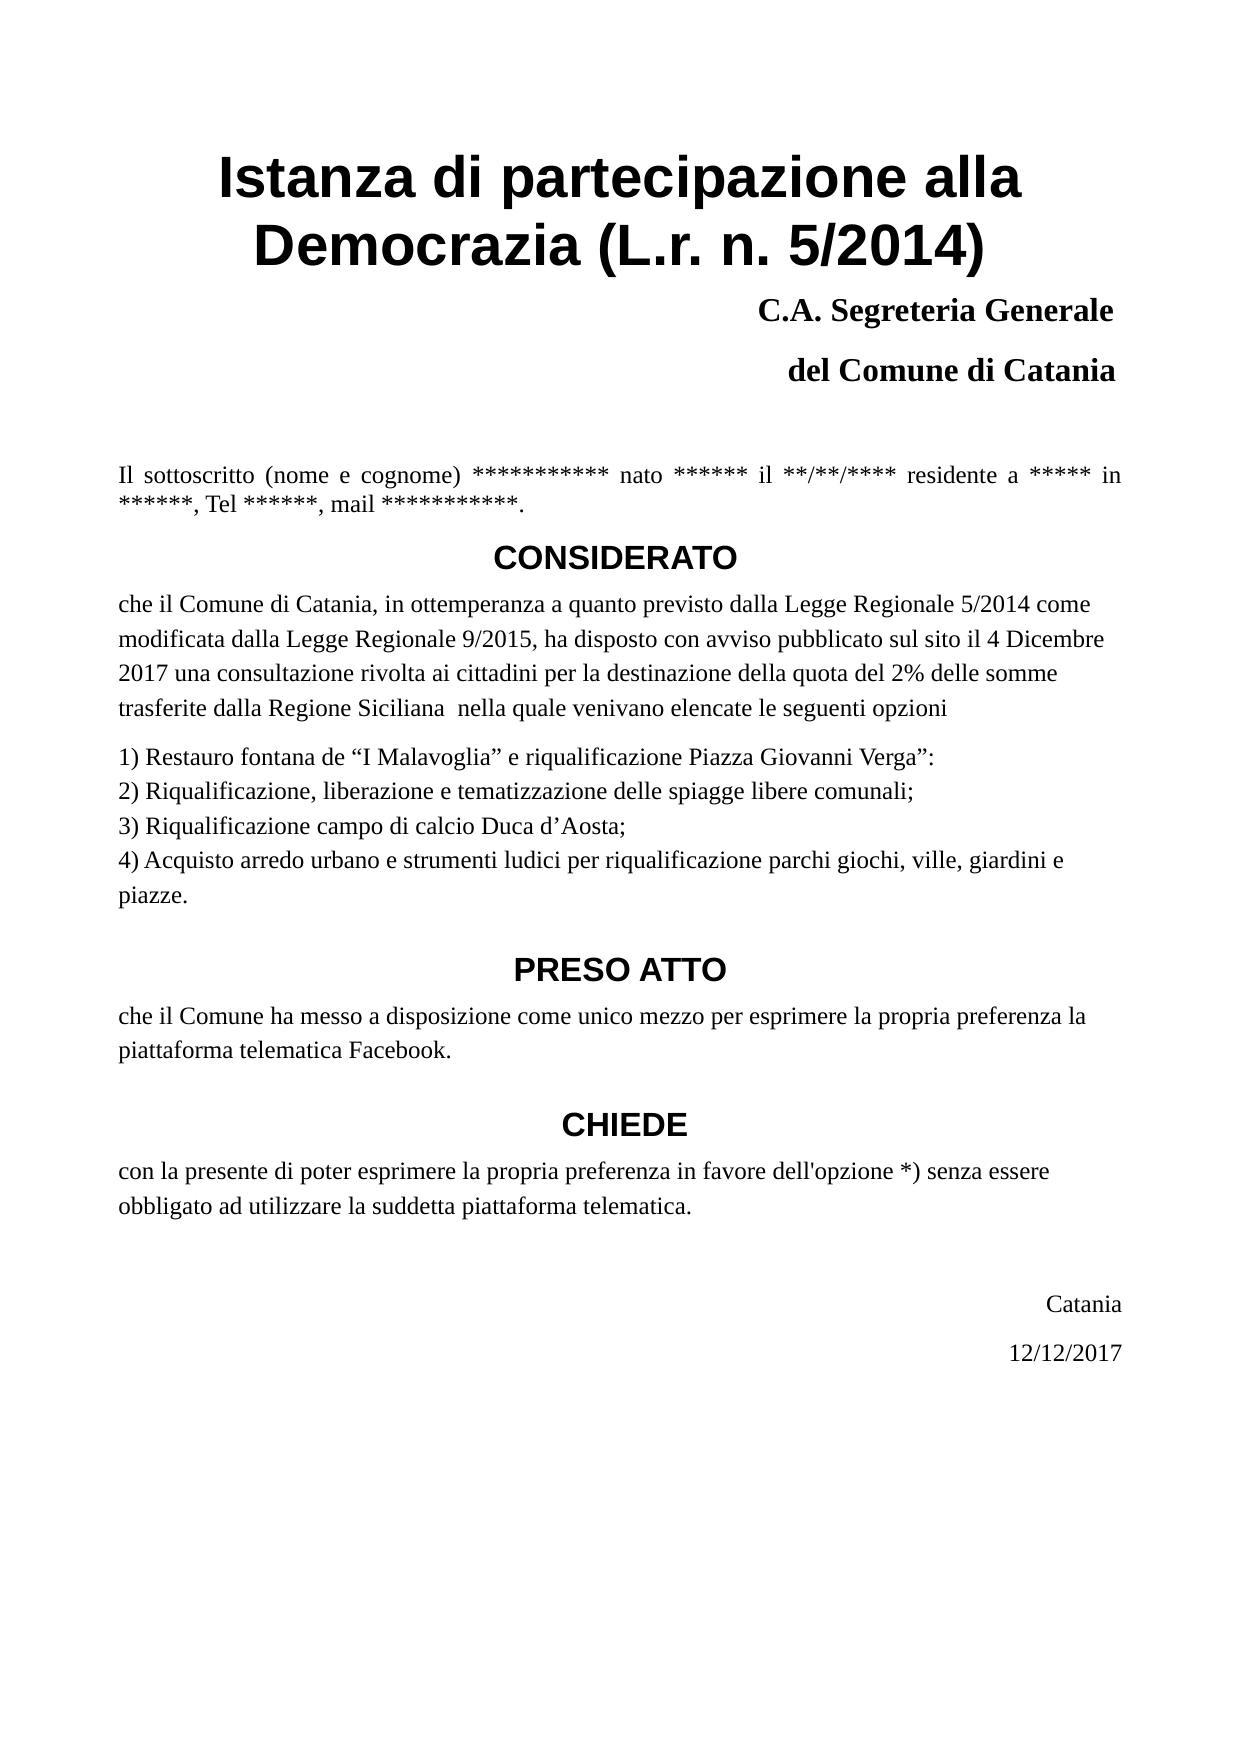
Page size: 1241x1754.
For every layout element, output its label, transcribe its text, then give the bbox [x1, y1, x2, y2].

text del Comune di Catania [118, 350, 1122, 389]
subtitle CONSIDERATO [118, 538, 1122, 577]
text con la presente di poter esprimere la propria preferenza in favore dell'opzione *) senza essere obbligato ad utilizzare la suddetta piattaforma telematica. [118, 1156, 1122, 1219]
subtitle CHIEDE [118, 1105, 1122, 1144]
text che il Comune ha messo a disposizione come unico mezzo per esprimere la propria preferenza la piattaforma telematica Facebook. [118, 1001, 1122, 1064]
text Catania [118, 1289, 1122, 1318]
text Il sottoscritto (nome e cognome) *********** nato ****** il **/**/**** residente a ***** in ******, Tel ******, mail ***********. [118, 460, 1122, 517]
text 12/12/2017 [118, 1338, 1122, 1367]
text che il Comune di Catania, in ottemperanza a quanto previsto dalla Legge Regionale 5/2014 come modificata dalla Legge Regionale 9/2015, ha disposto con avviso pubblicato sul sito il 4 Dicembre 2017 una consultazione rivolta ai cittadini per la destinazione della quota del 2% delle somme trasferite dalla Regione Siciliana nella quale venivano elencate le seguenti opzioni [118, 589, 1122, 722]
title Istanza di partecipazione alla Democrazia (L.r. n. 5/2014) [118, 143, 1122, 277]
text 1) Restauro fontana de “I Malavoglia” e riqualificazione Piazza Giovanni Verga”: 2) Riqualificazione, liberazione e tematizzazione delle spiagge libere comunali; 3) Riqualificazione campo di calcio Duca d’Aosta; 4) Acquisto arredo urbano e strumenti ludici per riqualificazione parchi giochi, ville, giardini e piazze. [118, 742, 1122, 908]
text C.A. Segreteria Generale [118, 290, 1122, 328]
subtitle PRESO ATTO [118, 950, 1122, 988]
